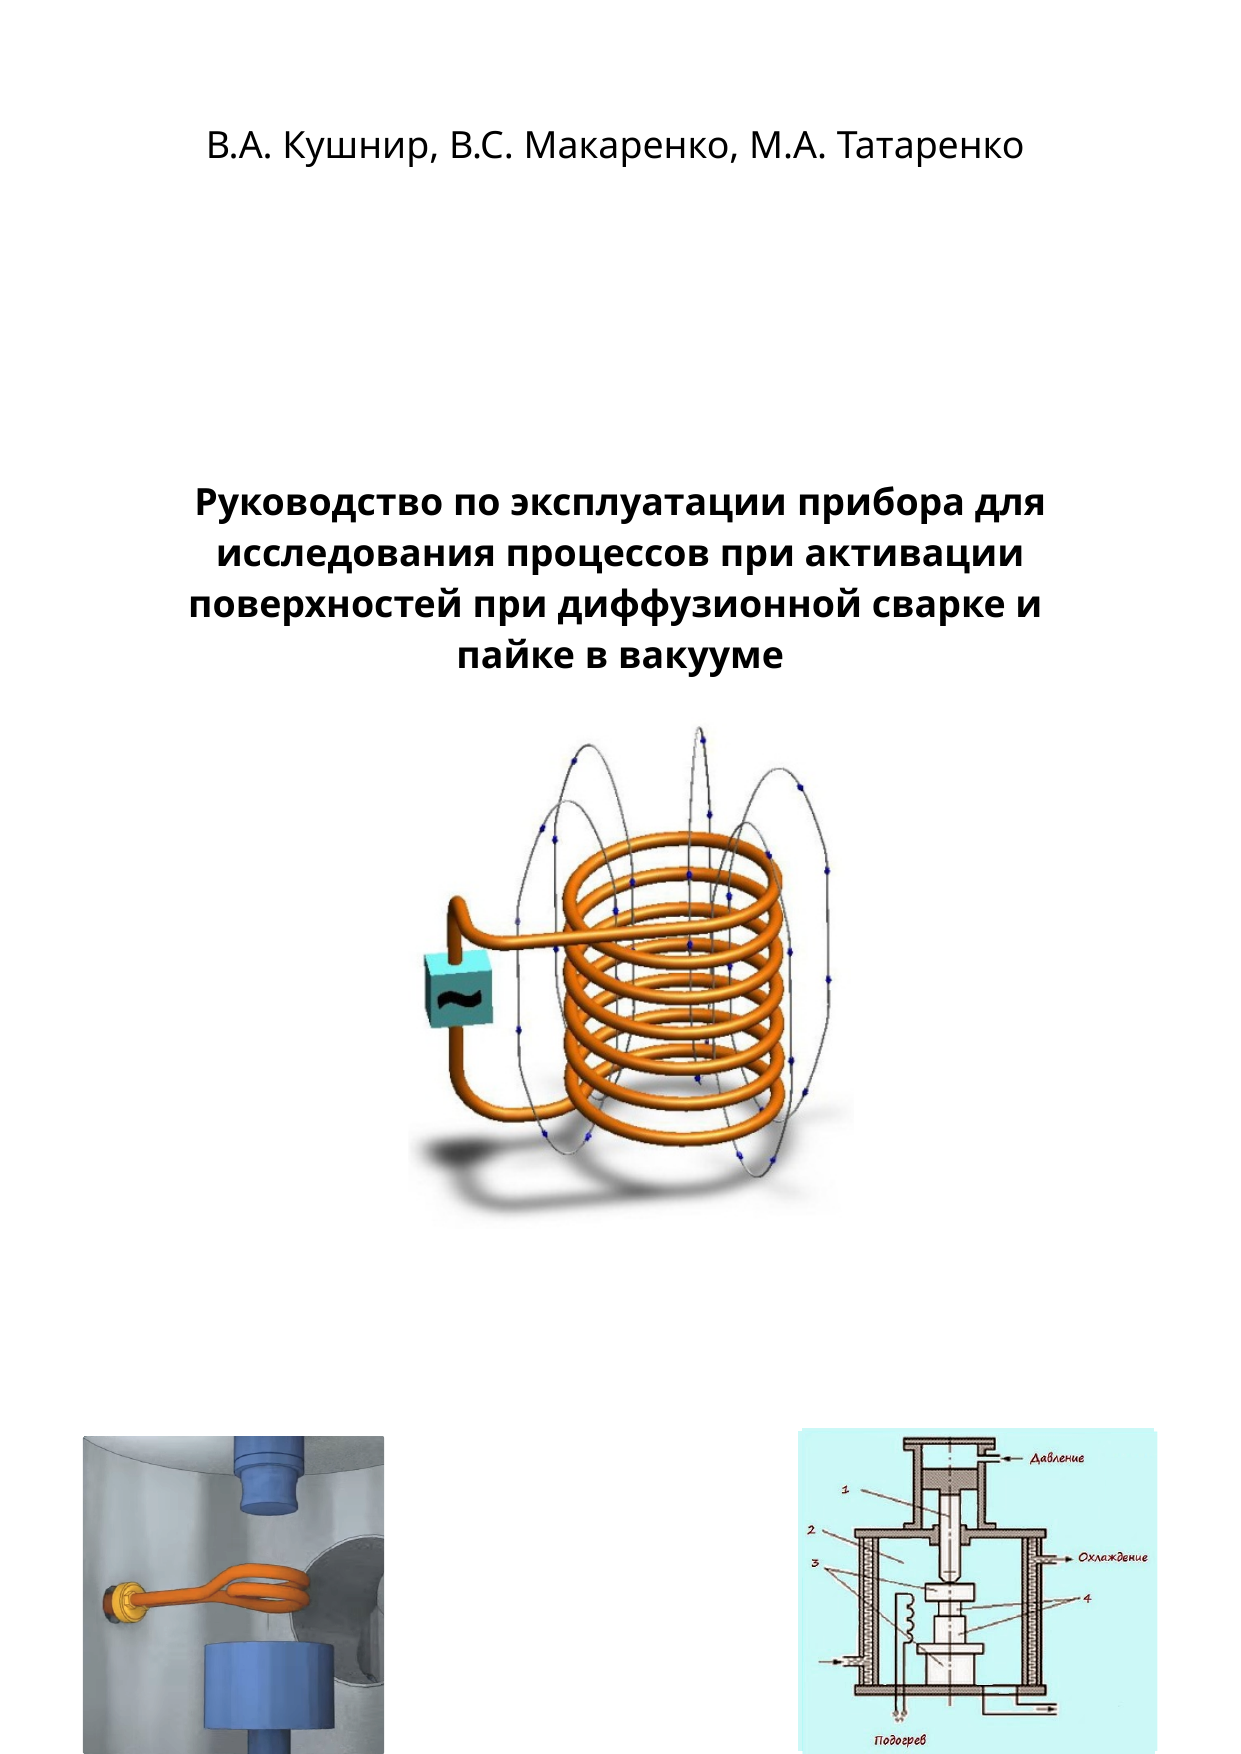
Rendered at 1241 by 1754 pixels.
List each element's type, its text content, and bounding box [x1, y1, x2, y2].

picture [798, 1428, 1158, 1754]
picture [82, 1436, 385, 1754]
text В.А. Кушнир, В.С. Макаренко, М.А. Татаренко [118, 118, 1122, 169]
text Руководство по эксплуатации прибора для исследования процессов при активации поверхностей при диффузионной сварке и [118, 475, 1122, 628]
picture [408, 717, 854, 1229]
text пайке в вакууме [118, 628, 1122, 679]
